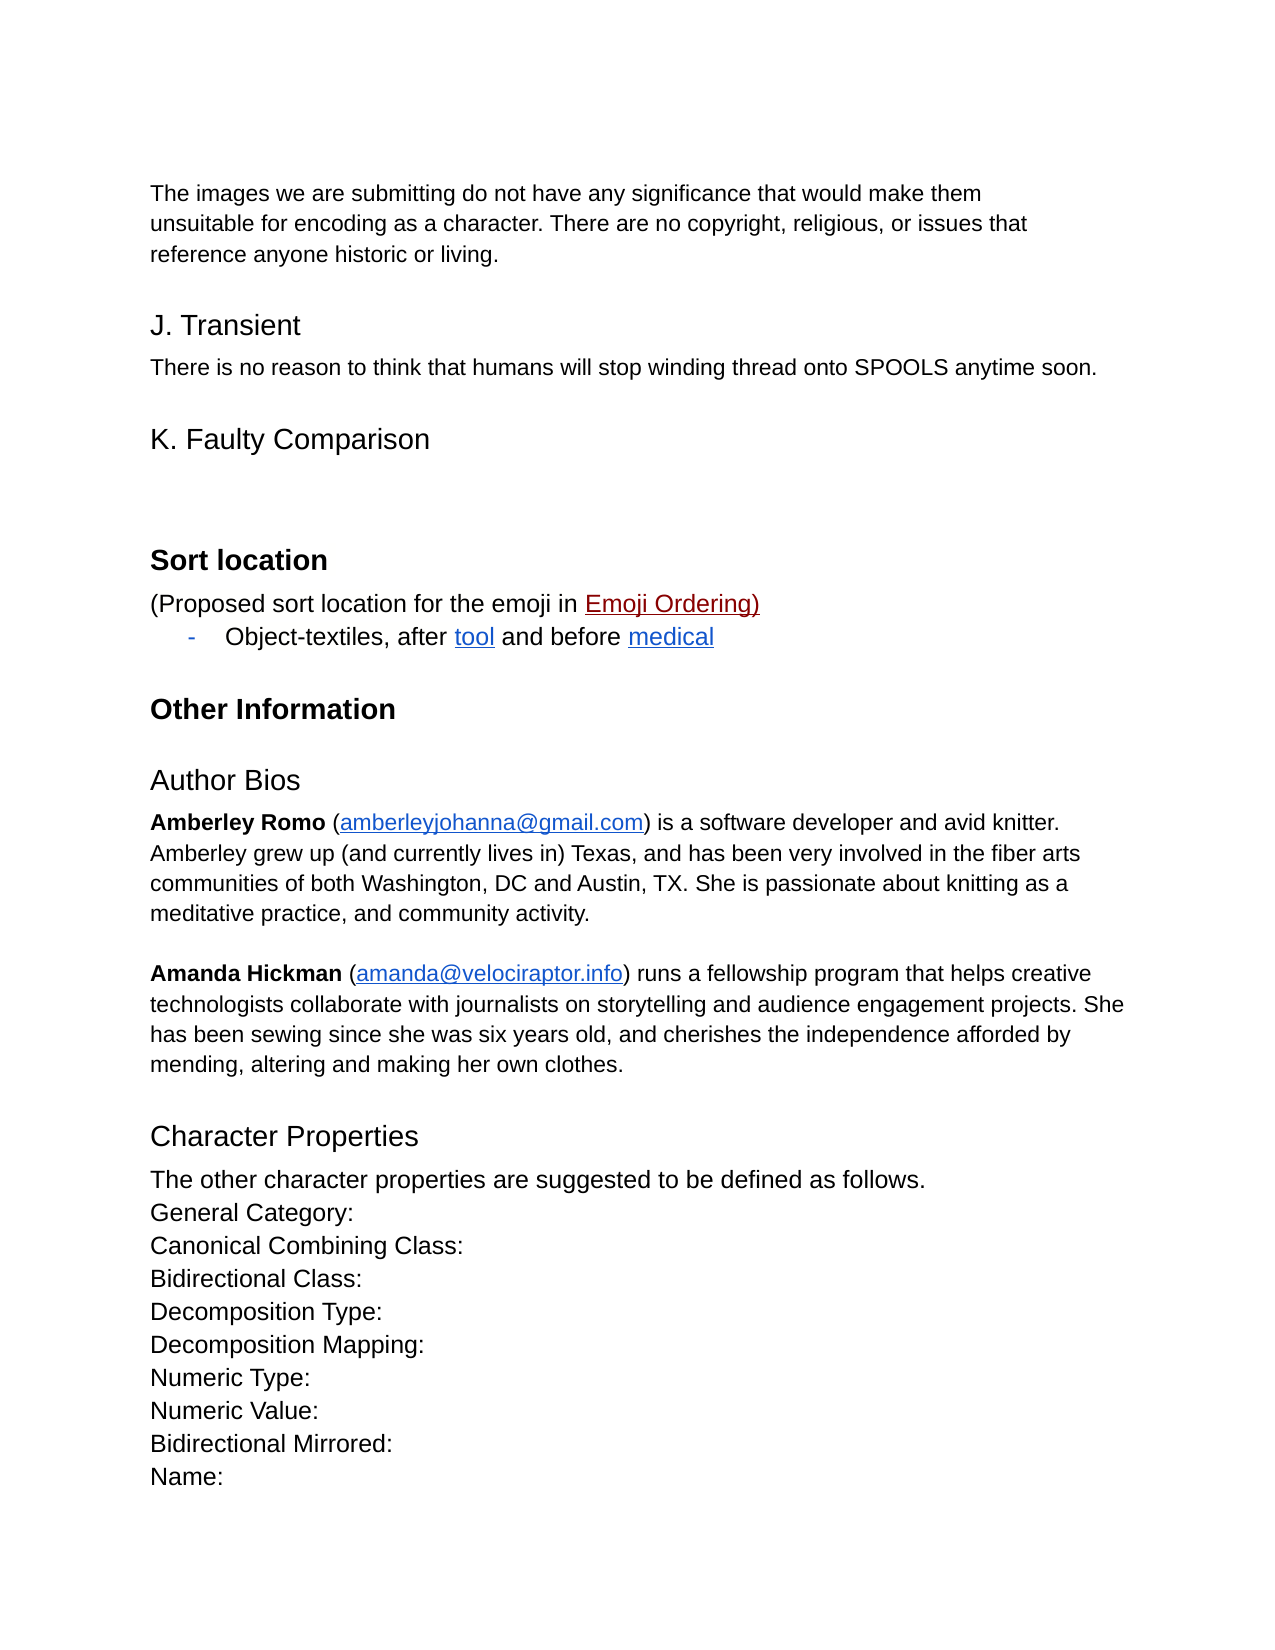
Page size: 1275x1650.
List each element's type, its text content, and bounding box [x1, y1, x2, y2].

subtitle Other Information [150, 692, 1125, 726]
list Object-textiles, after tool and before medical [187, 622, 1125, 651]
subtitle Character Properties [150, 1119, 1125, 1152]
text Name: [150, 1462, 1125, 1491]
text Decomposition Type: [150, 1297, 1125, 1326]
text Amanda Hickman (amanda@velociraptor.info) runs a fellowship program that helps creative technologists collaborate with journalists on storytelling and audience engagement projects. She has been sewing since she was six years old, and cherishes the independence afforded by mending, altering and making her own clothes. [150, 960, 1125, 1077]
text Amberley Romo (amberleyjohanna@gmail.com) is a software developer and avid knitter. Amberley grew up (and currently lives in) Texas, and has been very involved in the fiber arts communities of both Washington, DC and Austin, TX. She is passionate about knitting as a meditative practice, and community activity. [150, 809, 1125, 926]
text Bidirectional Mirrored: [150, 1429, 1125, 1458]
subtitle J. Transient [150, 308, 1125, 342]
text (Proposed sort location for the emoji in Emoji Ordering) [150, 589, 1125, 618]
text The images we are submitting do not have any significance that would make them [150, 180, 1125, 207]
text There is no reason to think that humans will stop winding thread onto SPOOLS anytime soon. [150, 354, 1125, 381]
text unsuitable for encoding as a character. There are no copyright, religious, or issues that [150, 210, 1125, 237]
text The other character properties are suggested to be defined as follows. [150, 1165, 1125, 1193]
subtitle K. Faulty Comparison [150, 422, 1125, 456]
text Decomposition Mapping: [150, 1330, 1125, 1359]
text General Category: [150, 1198, 1125, 1227]
text reference anyone historic or living. [150, 241, 1125, 267]
text Numeric Value: [150, 1396, 1125, 1425]
text Canonical Combining Class: [150, 1231, 1125, 1259]
text Numeric Type: [150, 1363, 1125, 1392]
subtitle Sort location [150, 543, 1125, 576]
text Bidirectional Class: [150, 1264, 1125, 1293]
subtitle Author Bios [150, 763, 1125, 797]
